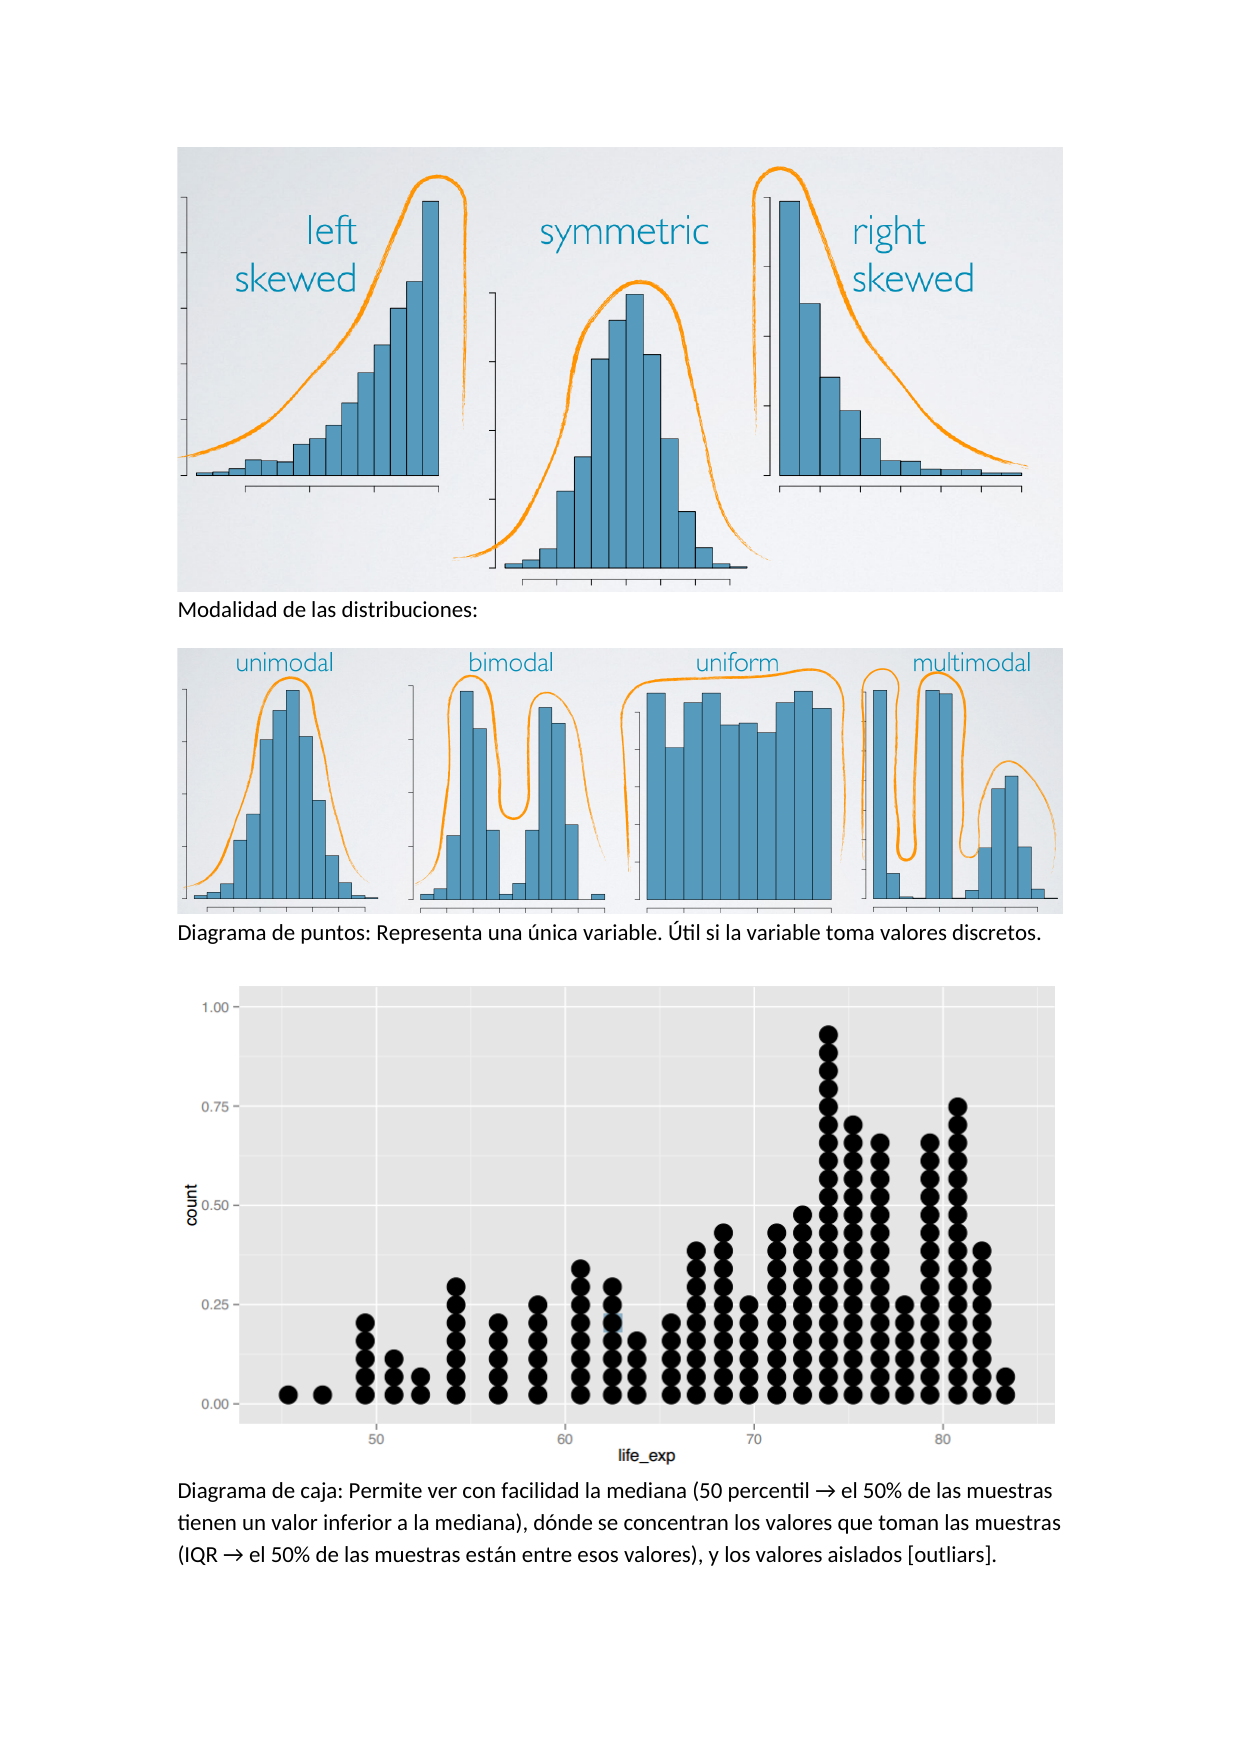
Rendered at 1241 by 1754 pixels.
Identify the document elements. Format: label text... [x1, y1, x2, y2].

text Modalidad de las distribuciones: [177, 592, 1063, 623]
picture [177, 147, 1063, 592]
text Diagrama de puntos: Representa una única variable. Útil si la variable toma valores discretos. [177, 914, 1063, 946]
picture [177, 970, 1063, 1472]
text Diagrama de caja: Permite ver con facilidad la mediana (50 percentil → el 50% de las muestras tienen un valor inferior a la mediana), dónde se concentran los valores que toman las muestras (IQR → el 50% de las muestras están entre esos valores), y los valores aislados [outliars]. [177, 1472, 1063, 1568]
picture [177, 648, 1063, 914]
